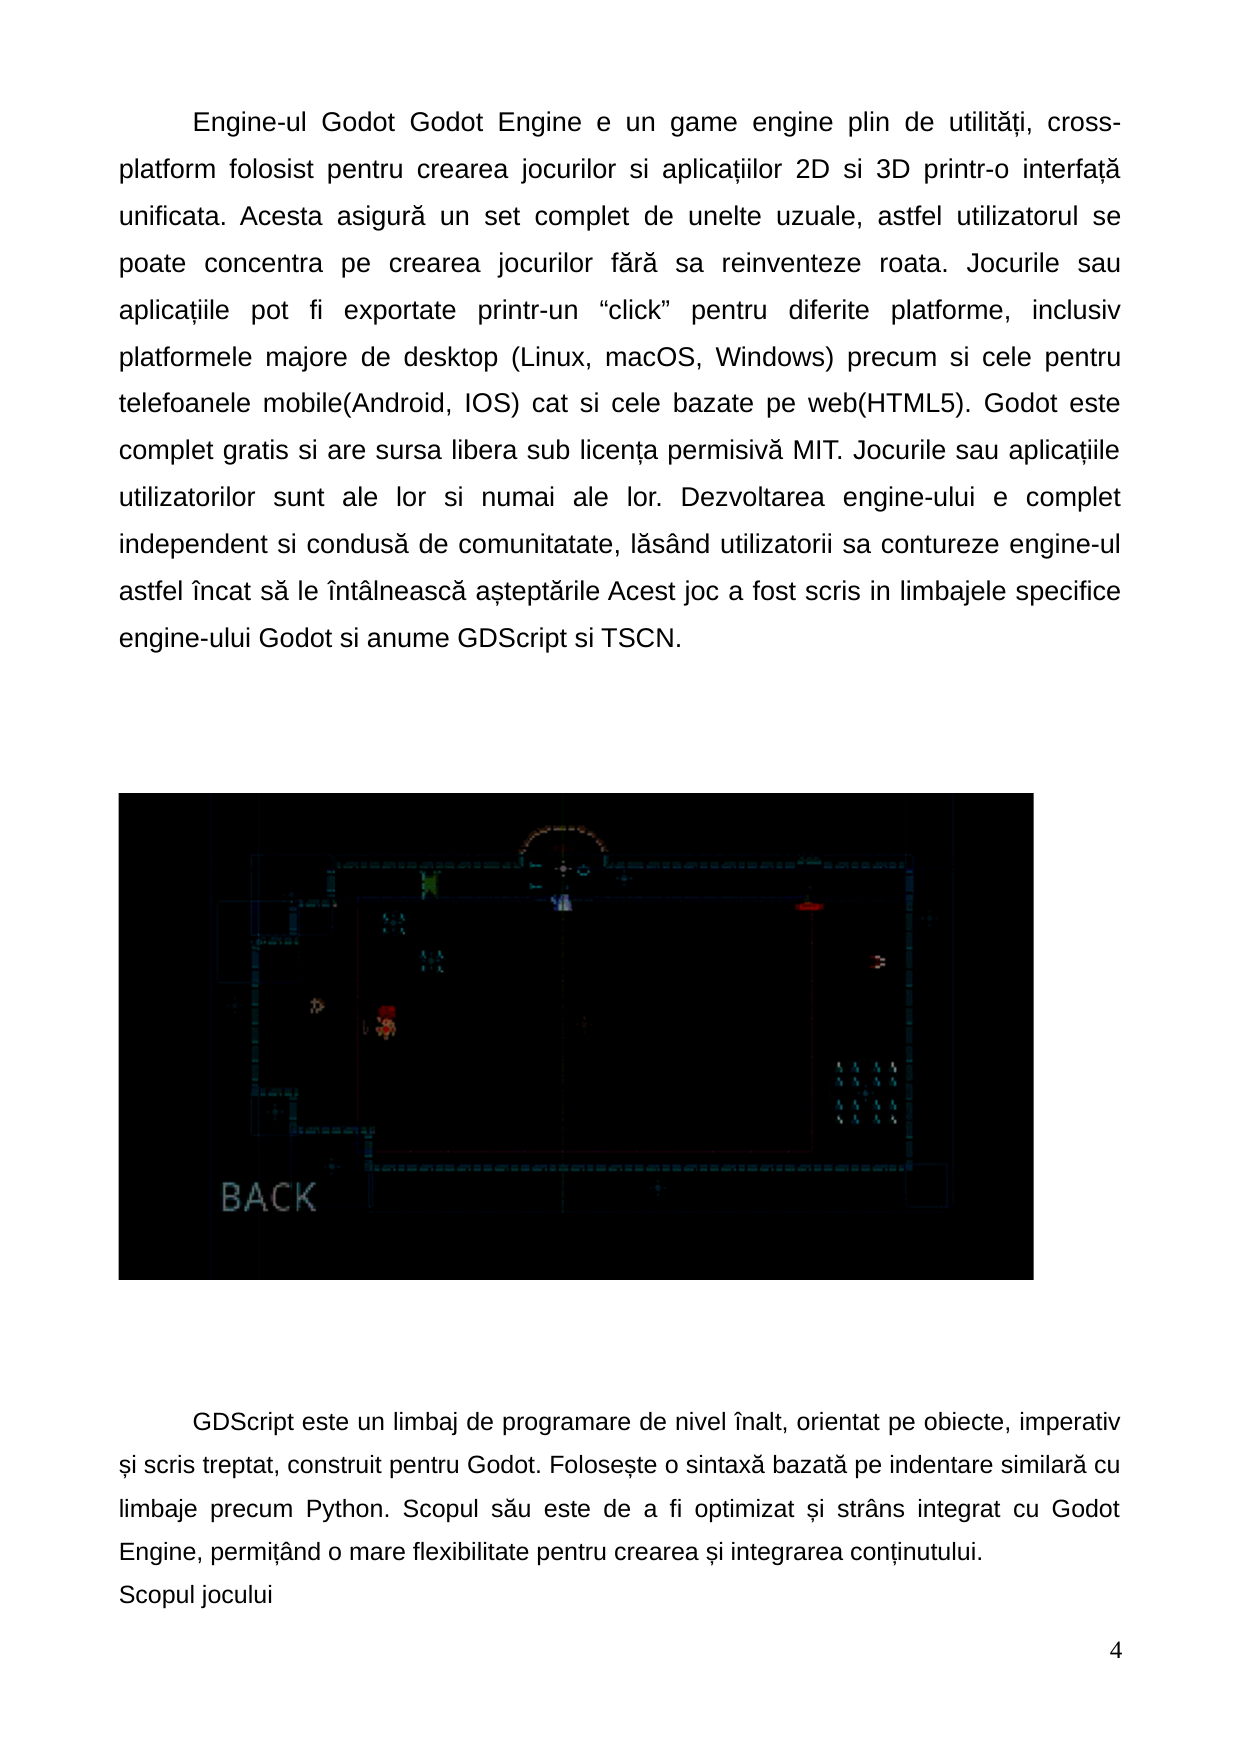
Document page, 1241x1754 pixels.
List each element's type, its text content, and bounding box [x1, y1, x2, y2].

text GDScript este un limbaj de programare de nivel înalt, orientat pe obiecte, imperativ și scris treptat, construit pentru Godot. Folosește o sintaxă bazată pe indentare similară cu limbaje precum Python. Scopul său este de a fi optimizat și strâns integrat cu Godot Engine, permițând o mare flexibilitate pentru crearea și integrarea conținutului. [118, 1405, 1122, 1565]
text Scopul jocului [118, 1580, 1122, 1608]
text Engine-ul Godot Godot Engine e un game engine plin de utilități, cross-platform folosist pentru crearea jocurilor si aplicațiilor 2D si 3D printr-o interfață unificata. Acesta asigură un set complet de unelte uzuale, astfel utilizatorul se poate concentra pe crearea jocurilor fără sa reinventeze roata. Jocurile sau aplicațiile pot fi exportate printr-un “click” pentru diferite platforme, inclusiv platformele majore de desktop (Linux, macOS, Windows) precum si cele pentru telefoanele mobile(Android, IOS) cat si cele bazate pe web(HTML5). Godot este complet gratis si are sursa libera sub licența permisivă MIT. Jocurile sau aplicațiile utilizatorilor sunt ale lor si numai ale lor. Dezvoltarea engine-ului e complet independent si condusă de comunitatate, lăsând utilizatorii sa contureze engine-ul astfel încat să le întâlnească așteptările Acest joc a fost scris in limbajele specifice engine-ului Godot si anume GDScript si TSCN. [118, 106, 1122, 653]
